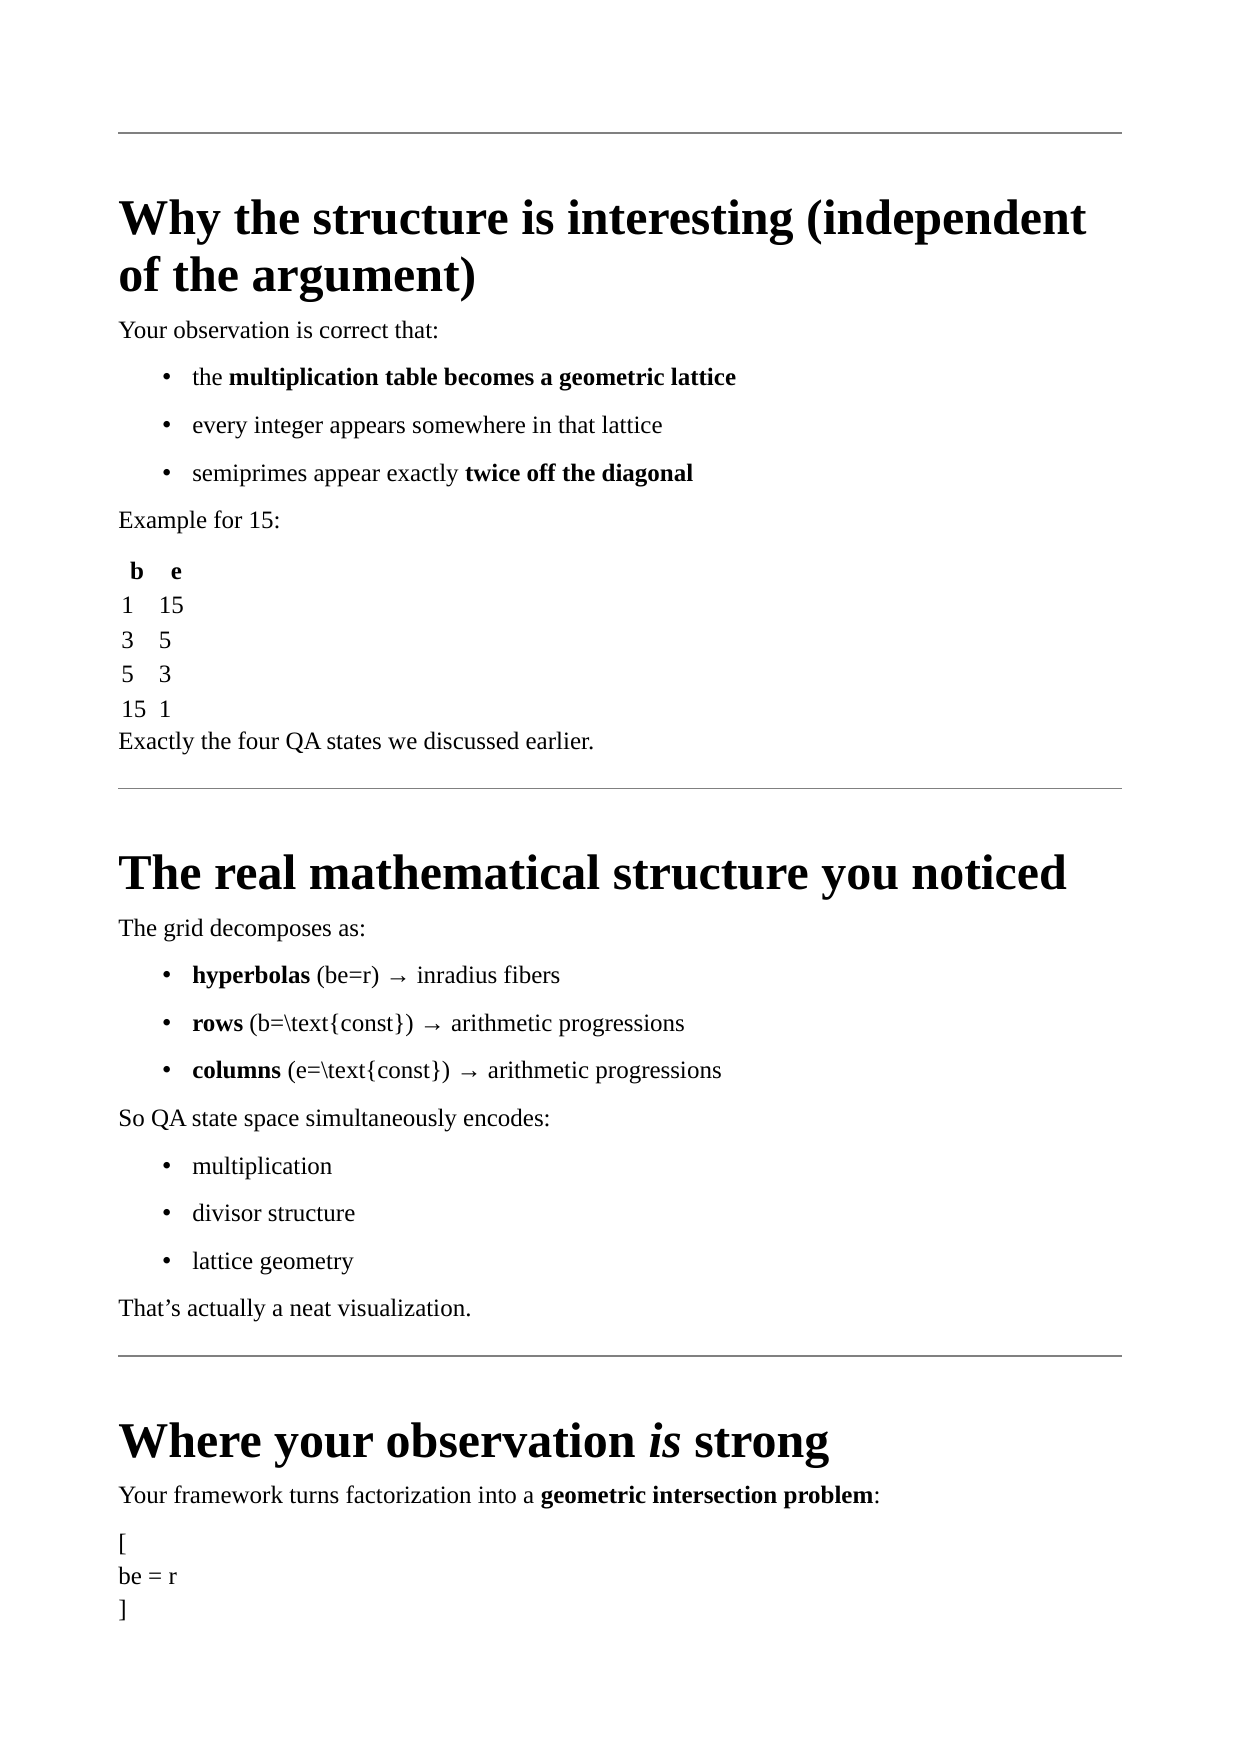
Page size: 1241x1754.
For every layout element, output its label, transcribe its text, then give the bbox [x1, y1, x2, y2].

text [ be = r ] [118, 1528, 1122, 1623]
table_cell 5 [118, 657, 156, 691]
table_cell 3 [118, 622, 156, 657]
table_cell 15 [156, 588, 196, 622]
text Your observation is correct that: [118, 315, 1122, 344]
list columns (e=\text{const}) → arithmetic progressions [162, 1056, 1122, 1084]
table_cell 5 [156, 622, 196, 657]
text The grid decomposes as: [118, 913, 1122, 941]
list divisor structure [162, 1198, 1122, 1227]
list hyperbolas (be=r) → inradius fibers [162, 960, 1122, 989]
list every integer appears somewhere in that lattice [162, 410, 1122, 439]
list semiprimes appear exactly twice off the diagonal [162, 458, 1122, 486]
table_cell 3 [156, 657, 196, 691]
subtitle The real mathematical structure you noticed [118, 843, 1122, 900]
text Example for 15: [118, 505, 1122, 534]
subtitle Where your observation is strong [118, 1410, 1122, 1468]
list lattice geometry [162, 1246, 1122, 1275]
table_cell 15 [118, 691, 156, 726]
text Exactly the four QA states we discussed earlier. [118, 726, 1122, 754]
subtitle Why the structure is interesting (independent of the argument) [118, 187, 1122, 302]
list rows (b=\text{const}) → arithmetic progressions [162, 1008, 1122, 1037]
table_header b [118, 553, 156, 587]
list the multiplication table becomes a geometric lattice [162, 362, 1122, 391]
table_cell 1 [118, 588, 156, 622]
text So QA state space simultaneously encodes: [118, 1103, 1122, 1132]
table_header e [156, 553, 196, 587]
list multiplication [162, 1151, 1122, 1179]
text That’s actually a neat visualization. [118, 1293, 1122, 1322]
table_cell 1 [156, 691, 196, 726]
text Your framework turns factorization into a geometric intersection problem: [118, 1480, 1122, 1509]
